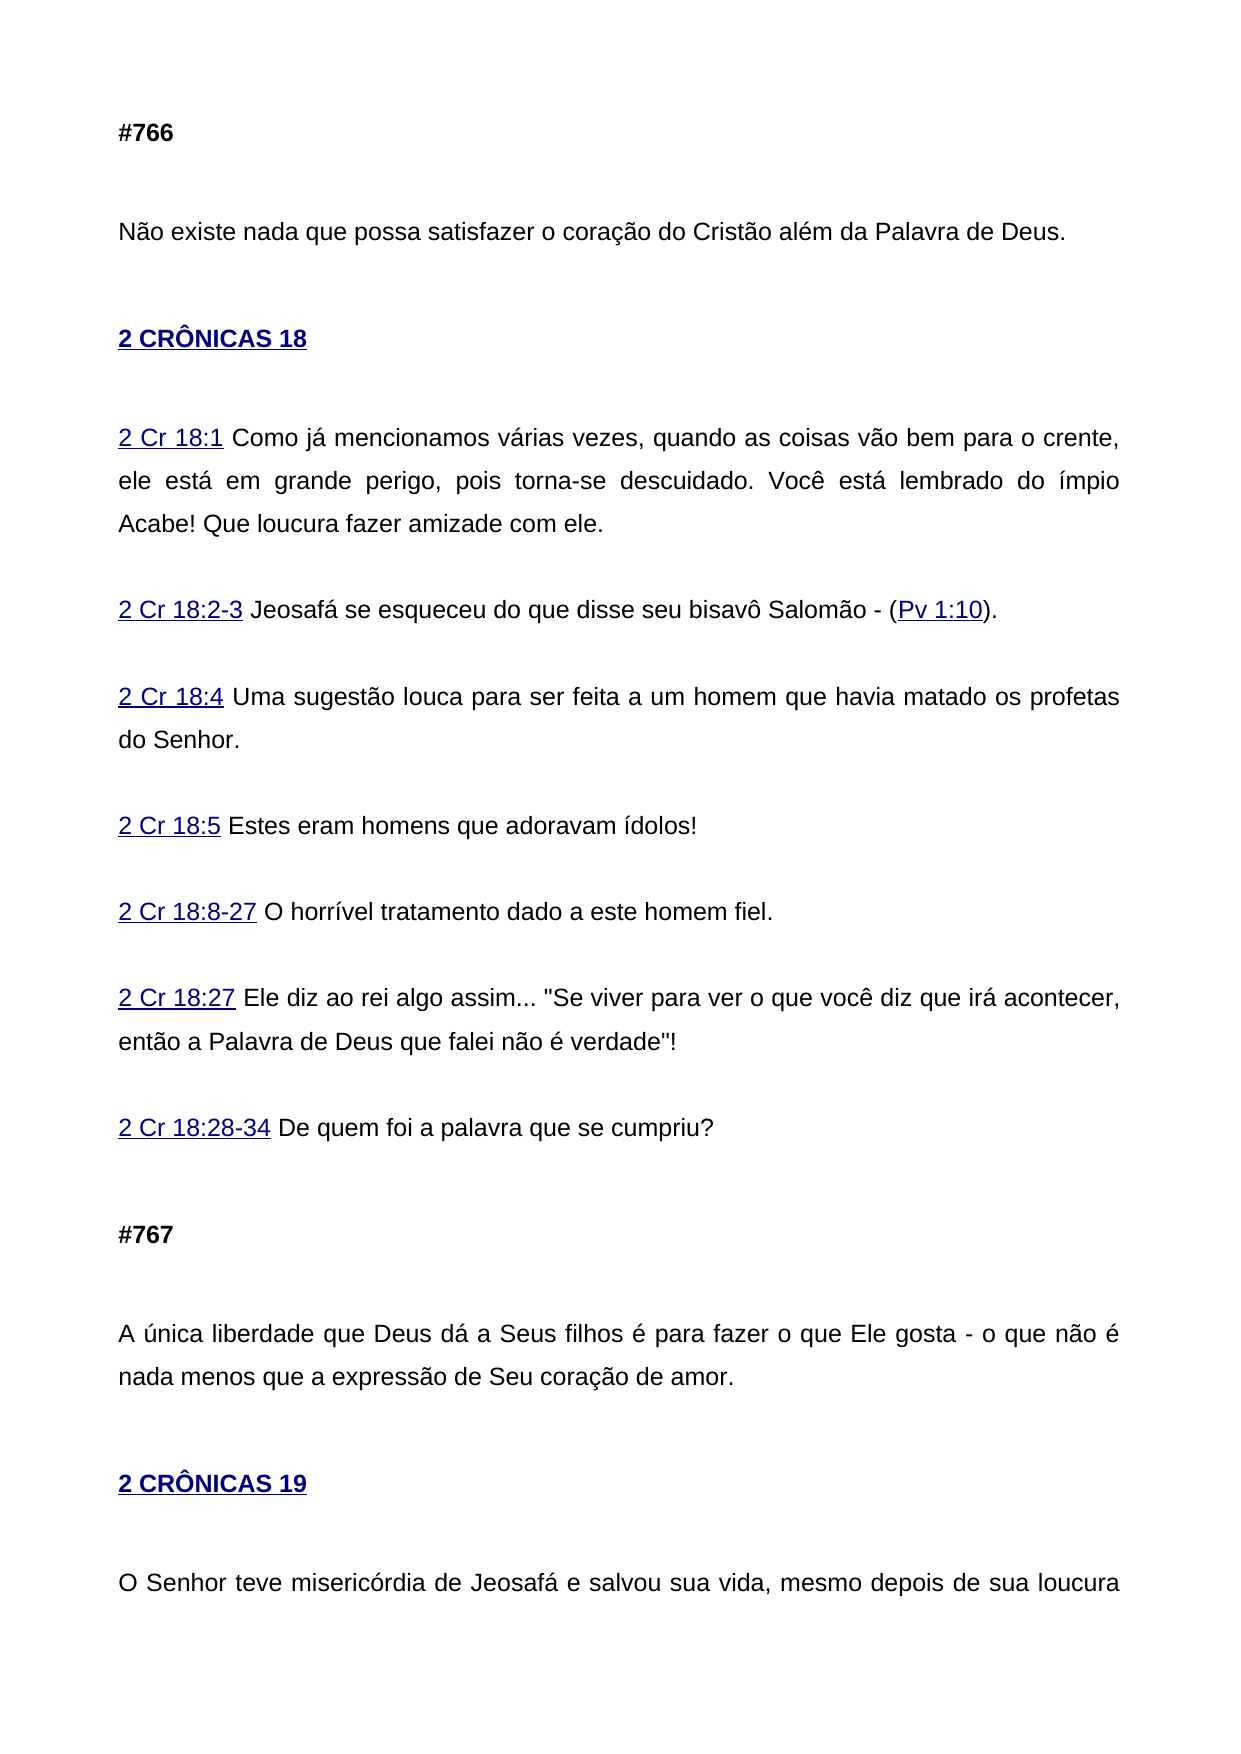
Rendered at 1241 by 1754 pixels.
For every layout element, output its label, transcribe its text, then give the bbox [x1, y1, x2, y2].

subtitle #766 [118, 118, 1122, 147]
text A única liberdade que Deus dá a Seus filhos é para fazer o que Ele gosta - o que não é nada menos que a expressão de Seu coração de amor. [118, 1318, 1122, 1390]
subtitle #767 [118, 1220, 1122, 1248]
subtitle 2 CRÔNICAS 19 [118, 1469, 1122, 1497]
text 2 Cr 18:4 Uma sugestão louca para ser feita a um homem que havia matado os profetas do Senhor. [118, 681, 1122, 753]
text 2 Cr 18:1 Como já mencionamos várias vezes, quando as coisas vão bem para o crente, ele está em grande perigo, pois torna-se descuidado. Você está lembrado do ímpio Acabe! Que loucura fazer amizade com ele. [118, 423, 1122, 538]
text O Senhor teve misericórdia de Jeosafá e salvou sua vida, mesmo depois de sua loucura [118, 1567, 1122, 1596]
subtitle 2 CRÔNICAS 18 [118, 324, 1122, 353]
text 2 Cr 18:28-34 De quem foi a palavra que se cumpriu? [118, 1113, 1122, 1141]
text Não existe nada que possa satisfazer o coração do Cristão além da Palavra de Deus. [118, 217, 1122, 246]
text 2 Cr 18:5 Estes eram homens que adoravam ídolos! [118, 811, 1122, 839]
text 2 Cr 18:8-27 O horrível tratamento dado a este homem fiel. [118, 897, 1122, 926]
text 2 Cr 18:27 Ele diz ao rei algo assim... "Se viver para ver o que você diz que irá acontecer, então a Palavra de Deus que falei não é verdade"! [118, 983, 1122, 1055]
text 2 Cr 18:2-3 Jeosafá se esqueceu do que disse seu bisavô Salomão - (Pv 1:10). [118, 595, 1122, 624]
